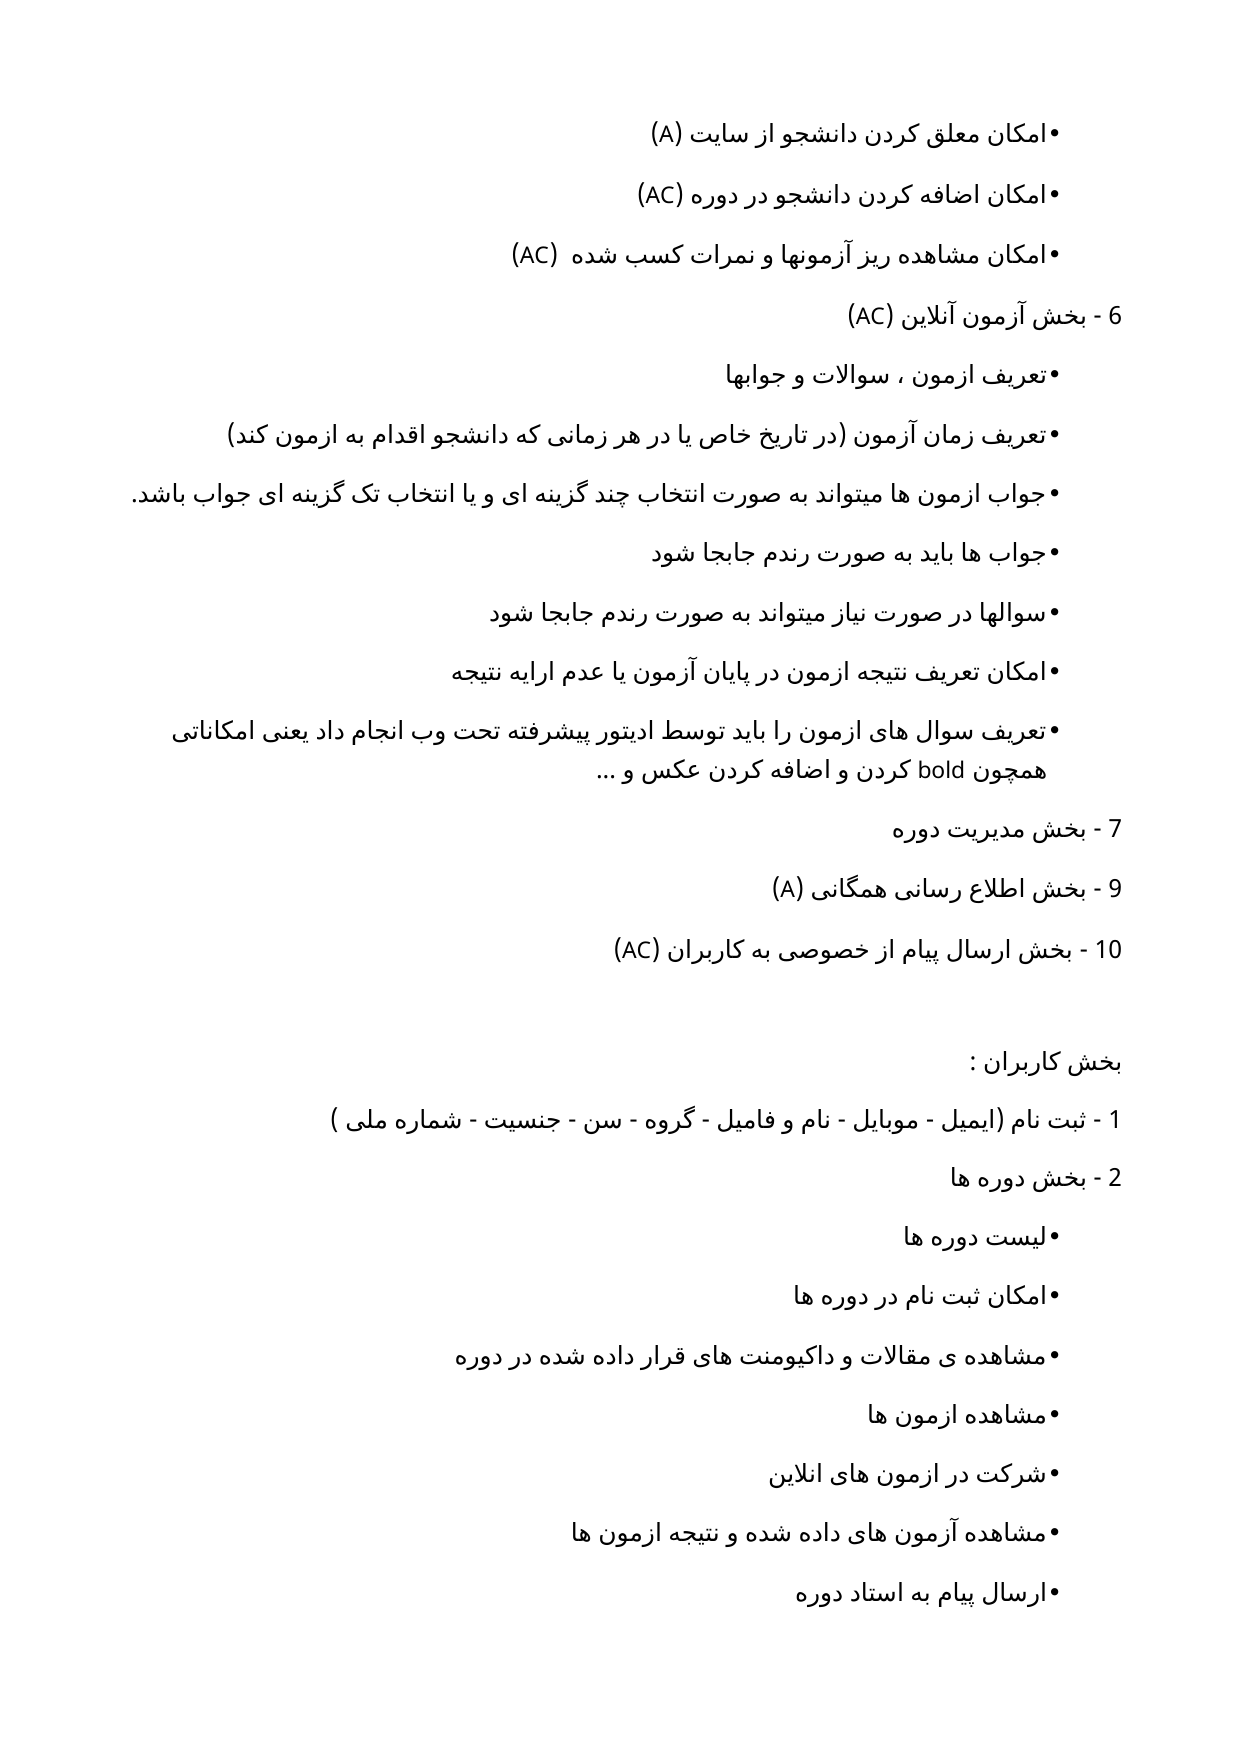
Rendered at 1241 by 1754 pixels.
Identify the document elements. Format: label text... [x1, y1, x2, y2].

list امکان ثبت نام در دوره ها [118, 1282, 1084, 1315]
text 1 - ثبت نام (ایمیل - موبایل - نام و فامیل - گروه - سن - جنسیت - شماره ملی ) [118, 1106, 1122, 1138]
list امکان تعریف نتیجه ازمون در پایان آزمون یا عدم ارایه نتیجه [118, 657, 1084, 690]
list مشاهده ی مقالات و داکیومنت های قرار داده شده در دوره [118, 1341, 1084, 1374]
list تعریف سوال های ازمون را باید توسط ادیتور پیشرفته تحت وب انجام داد یعنی امکاناتی همچون bold کردن و اضافه کردن عکس و ... [118, 716, 1084, 789]
list مشاهده ازمون ها [118, 1400, 1084, 1433]
list جواب ازمون ها میتواند به صورت انتخاب چند گزینه ای و یا انتخاب تک گزینه ای جواب باشد. [118, 479, 1084, 513]
list مشاهده آزمون های داده شده و نتیجه ازمون ها [118, 1519, 1084, 1552]
list امکان اضافه کردن دانشجو در دوره (AC) [118, 179, 1084, 213]
list سوالها در صورت نیاز میتواند به صورت رندم جابجا شود [118, 598, 1084, 631]
list شرکت در ازمون های انلاین [118, 1459, 1084, 1493]
list لیست دوره ها [118, 1222, 1084, 1256]
list امکان معلق کردن دانشجو از سایت (A) [118, 118, 1084, 153]
list جواب ها باید به صورت رندم جابجا شود [118, 538, 1084, 572]
text 9 - بخش اطلاع رسانی همگانی (A) [118, 873, 1122, 908]
list تعریف ازمون ، سوالات و جوابها [118, 361, 1084, 394]
list ارسال پیام به استاد دوره [118, 1578, 1084, 1611]
text 10 - بخش ارسال پیام از خصوصی به کاربران (AC) [118, 934, 1122, 969]
list امکان مشاهده ریز آزمونها و نمرات کسب شده (AC) [118, 239, 1084, 274]
text 7 - بخش مدیریت دوره [118, 815, 1122, 848]
text بخش کاربران : [118, 1048, 1122, 1080]
text 6 - بخش آزمون آنلاین (AC) [118, 300, 1122, 335]
list تعریف زمان آزمون (در تاریخ خاص یا در هر زمانی که دانشجو اقدام به ازمون کند) [118, 420, 1084, 453]
text 2 - بخش دوره ها [118, 1164, 1122, 1197]
